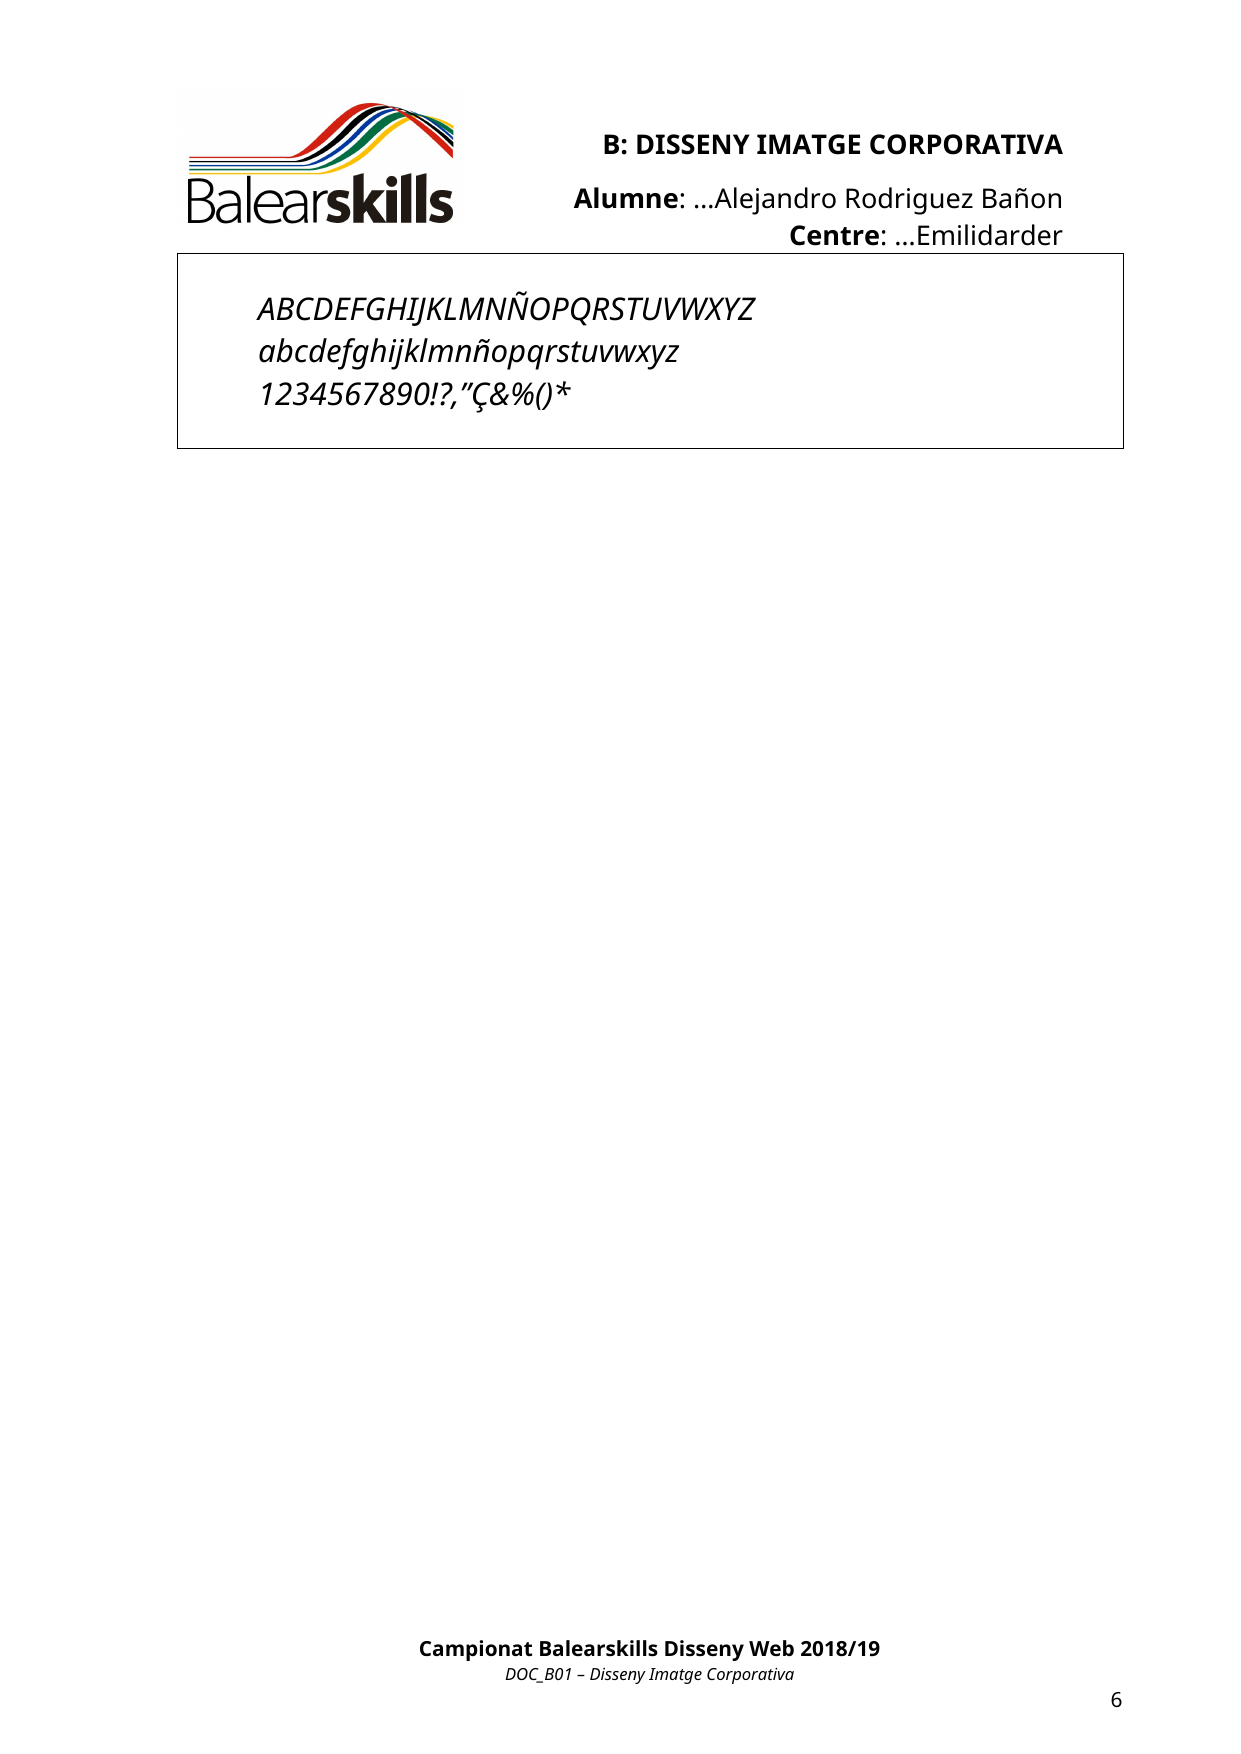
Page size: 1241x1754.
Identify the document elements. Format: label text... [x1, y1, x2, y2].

picture [177, 89, 465, 230]
table_cell ABCDEFGHIJKLMNÑOPQRSTUVWXYZ abcdefghijklmnñopqrstuvwxyz 1234567890!?,”Ç&%()* [178, 254, 1123, 448]
